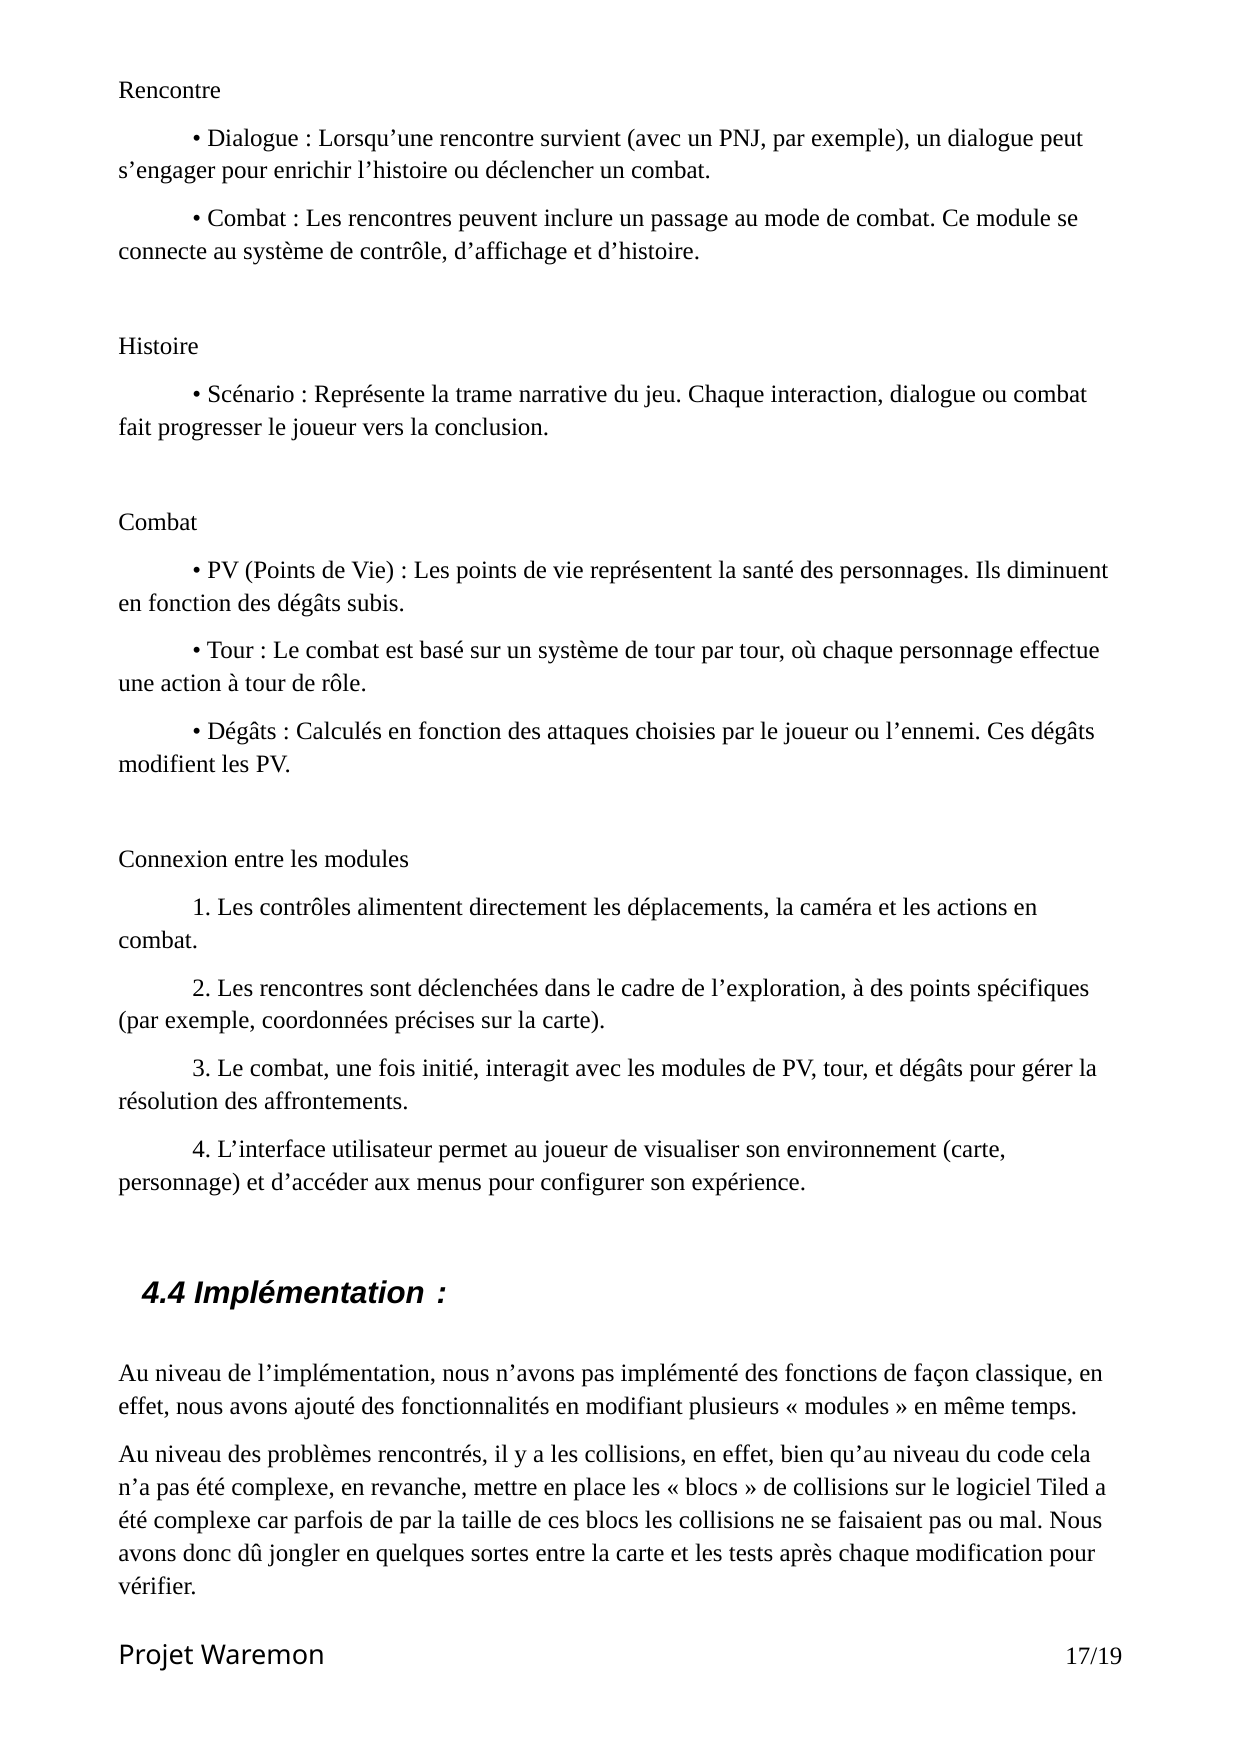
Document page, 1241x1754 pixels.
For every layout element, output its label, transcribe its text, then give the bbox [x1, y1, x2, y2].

text 4. L’interface utilisateur permet au joueur de visualiser son environnement (carte, personnage) et d’accéder aux menus pour configurer son expérience. [118, 1134, 1122, 1196]
subtitle 4.4 Implémentation : [142, 1274, 1122, 1311]
text 3. Le combat, une fois initié, interagit avec les modules de PV, tour, et dégâts pour gérer la résolution des affrontements. [118, 1053, 1122, 1115]
text Combat [118, 507, 1122, 536]
text Rencontre [118, 75, 1122, 104]
text 2. Les rencontres sont déclenchées dans le cadre de l’exploration, à des points spécifiques (par exemple, coordonnées précises sur la carte). [118, 973, 1122, 1034]
text Connexion entre les modules [118, 844, 1122, 873]
text • Scénario : Représente la trame narrative du jeu. Chaque interaction, dialogue ou combat fait progresser le joueur vers la conclusion. [118, 379, 1122, 441]
text Au niveau des problèmes rencontrés, il y a les collisions, en effet, bien qu’au niveau du code cela n’a pas été complexe, en revanche, mettre en place les « blocs » de collisions sur le logiciel Tiled a été complexe car parfois de par la taille de ces blocs les collisions ne se faisaient pas ou mal. Nous avons donc dû jongler en quelques sortes entre la carte et les tests après chaque modification pour vérifier. [118, 1439, 1122, 1599]
text Histoire [118, 331, 1122, 360]
text Au niveau de l’implémentation, nous n’avons pas implémenté des fonctions de façon classique, en effet, nous avons ajouté des fonctionnalités en modifiant plusieurs « modules » en même temps. [118, 1358, 1122, 1420]
text • PV (Points de Vie) : Les points de vie représentent la santé des personnages. Ils diminuent en fonction des dégâts subis. [118, 555, 1122, 617]
text • Tour : Le combat est basé sur un système de tour par tour, où chaque personnage effectue une action à tour de rôle. [118, 636, 1122, 697]
text 1. Les contrôles alimentent directement les déplacements, la caméra et les actions en combat. [118, 892, 1122, 954]
text • Dégâts : Calculés en fonction des attaques choisies par le joueur ou l’ennemi. Ces dégâts modifient les PV. [118, 716, 1122, 778]
text • Combat : Les rencontres peuvent inclure un passage au mode de combat. Ce module se connecte au système de contrôle, d’affichage et d’histoire. [118, 203, 1122, 265]
text • Dialogue : Lorsqu’une rencontre survient (avec un PNJ, par exemple), un dialogue peut s’engager pour enrichir l’histoire ou déclencher un combat. [118, 123, 1122, 184]
